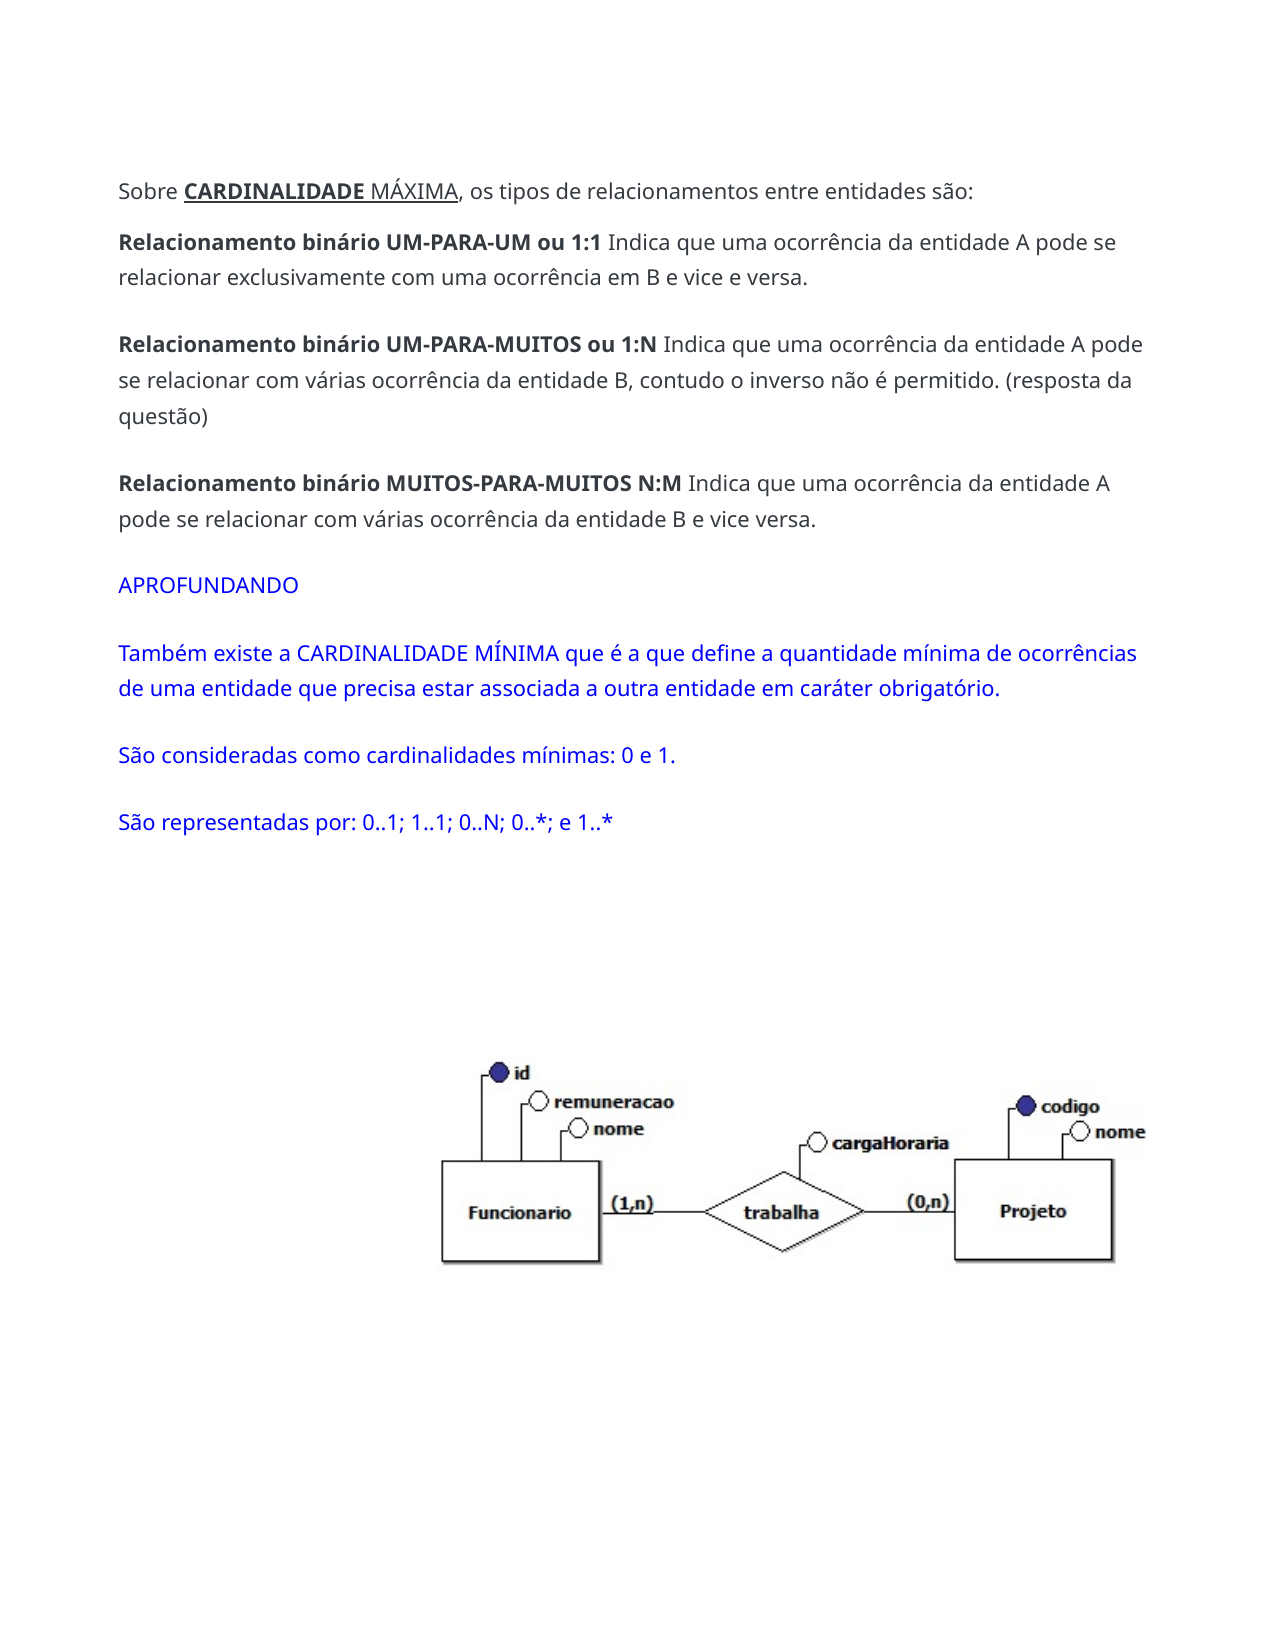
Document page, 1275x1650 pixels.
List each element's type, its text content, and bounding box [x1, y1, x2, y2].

text Relacionamento binário MUITOS-PARA-MUITOS N:M Indica que uma ocorrência da entidade A pode se relacionar com várias ocorrência da entidade B e vice versa. [118, 468, 1157, 533]
text Relacionamento binário UM-PARA-MUITOS ou 1:N Indica que uma ocorrência da entidade A pode se relacionar com várias ocorrência da entidade B, contudo o inverso não é permitido. (resposta da questão) [118, 329, 1157, 431]
text Relacionamento binário UM-PARA-UM ou 1:1 Indica que uma ocorrência da entidade A pode se relacionar exclusivamente com uma ocorrência em B e vice e versa. [118, 227, 1157, 292]
text Também existe a CARDINALIDADE MÍNIMA que é a que define a quantidade mínima de ocorrências de uma entidade que precisa estar associada a outra entidade em caráter obrigatório. [118, 637, 1157, 703]
text São representadas por: 0..1; 1..1; 0..N; 0..*; e 1..* [118, 807, 1157, 837]
text APROFUNDANDO [118, 571, 1157, 600]
text São consideradas como cardinalidades mínimas: 0 e 1. [118, 740, 1157, 770]
text Sobre CARDINALIDADE MÁXIMA, os tipos de relacionamentos entre entidades são: [118, 176, 1157, 206]
picture [437, 1056, 1157, 1278]
